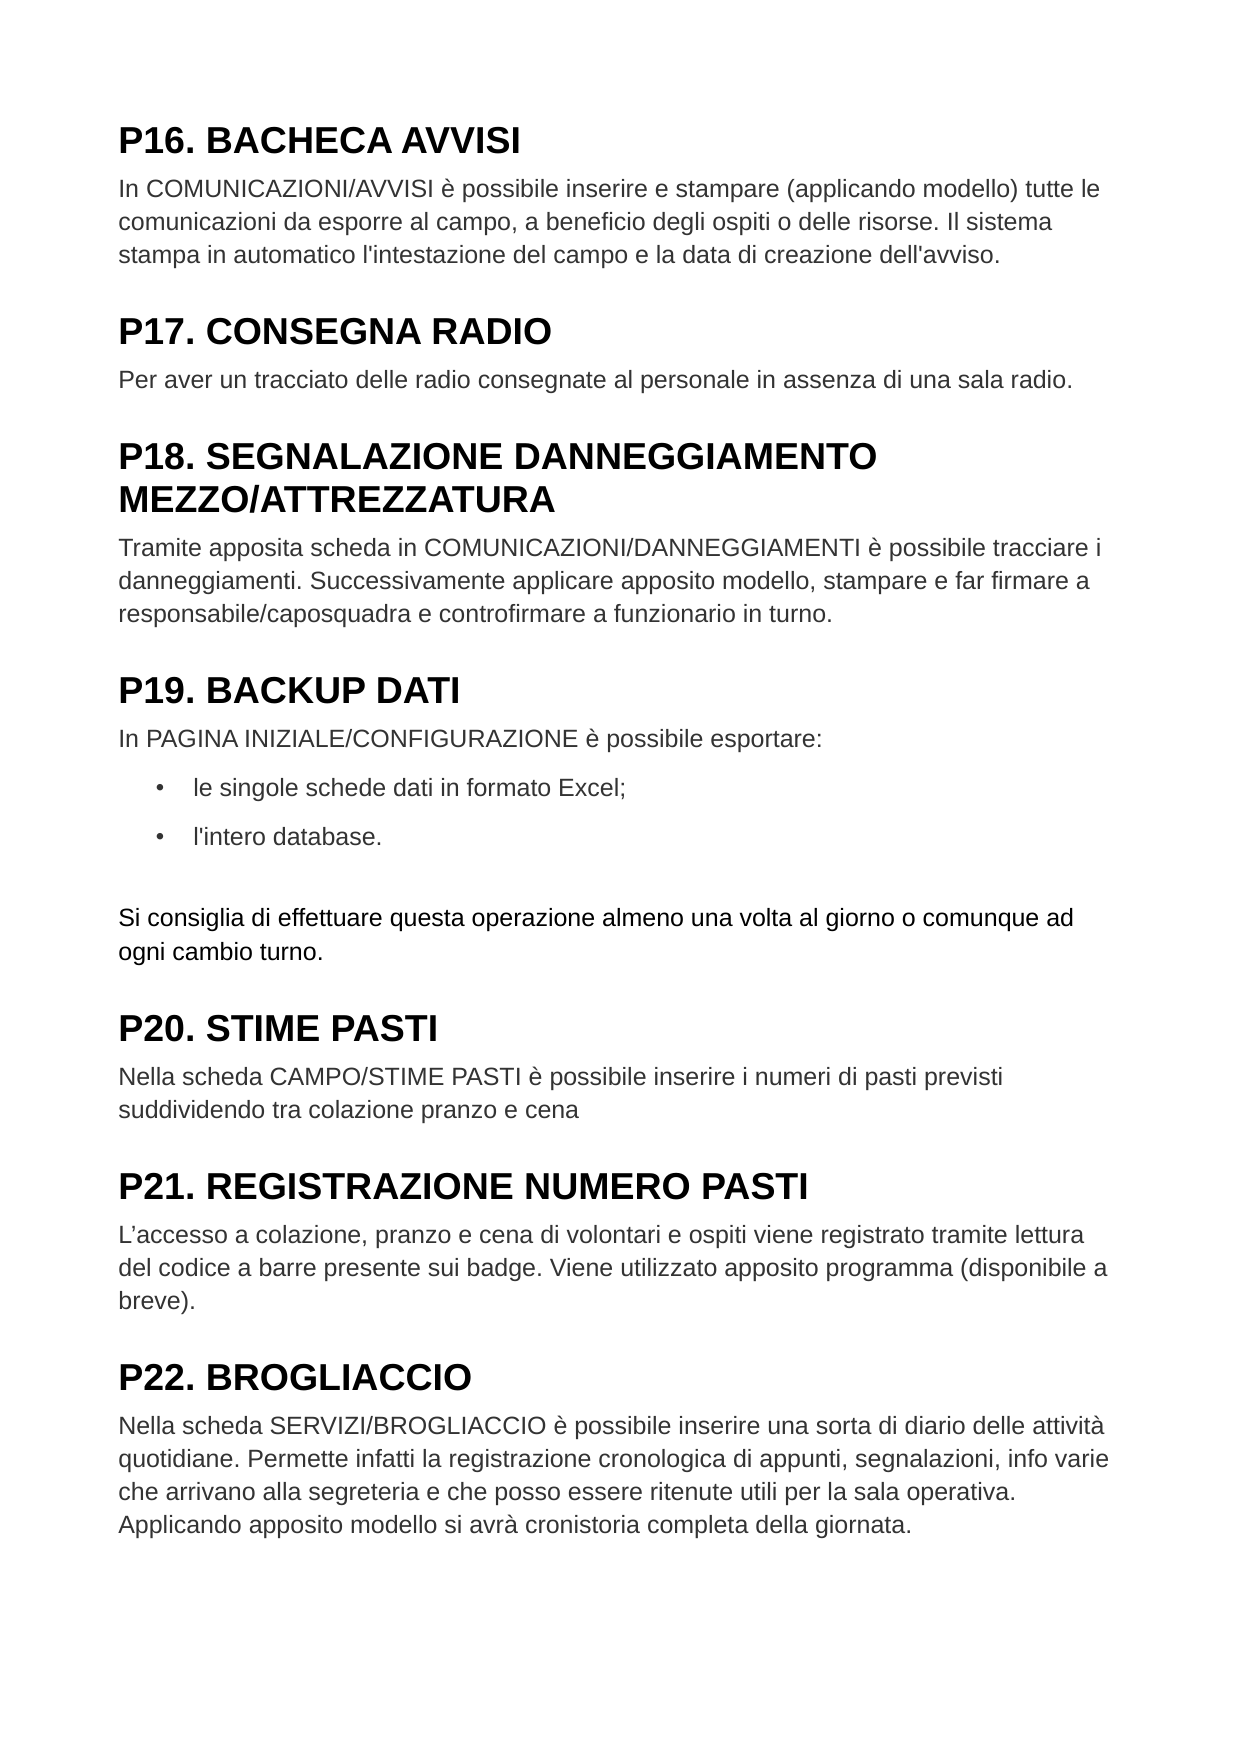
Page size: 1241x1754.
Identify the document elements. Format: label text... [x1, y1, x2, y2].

subtitle P19. BACKUP DATI [118, 669, 1122, 712]
text In PAGINA INIZIALE/CONFIGURAZIONE è possibile esportare: [118, 724, 1122, 753]
text Nella scheda SERVIZI/BROGLIACCIO è possibile inserire una sorta di diario delle attività quotidiane. Permette infatti la registrazione cronologica di appunti, segnalazioni, info varie che arrivano alla segreteria e che posso essere ritenute utili per la sala operativa. Applicando apposito modello si avrà cronistoria completa della giornata. [118, 1411, 1122, 1539]
list l'intero database. [156, 822, 1122, 851]
text Si consiglia di effettuare questa operazione almeno una volta al giorno o comunque ad ogni cambio turno. [118, 870, 1122, 965]
subtitle P16. BACHECA AVVISI [118, 118, 1122, 161]
text Tramite apposita scheda in COMUNICAZIONI/DANNEGGIAMENTI è possibile tracciare i danneggiamenti. Successivamente applicare apposito modello, stampare e far firmare a responsabile/caposquadra e controfirmare a funzionario in turno. [118, 533, 1122, 628]
subtitle P20. STIME PASTI [118, 1006, 1122, 1049]
text In COMUNICAZIONI/AVVISI è possibile inserire e stampare (applicando modello) tutte le comunicazioni da esporre al campo, a beneficio degli ospiti o delle risorse. Il sistema stampa in automatico l'intestazione del campo e la data di creazione dell'avviso. [118, 174, 1122, 268]
subtitle P22. BROGLIACCIO [118, 1355, 1122, 1398]
text Nella scheda CAMPO/STIME PASTI è possibile inserire i numeri di pasti previsti suddividendo tra colazione pranzo e cena [118, 1062, 1122, 1123]
subtitle P17. CONSEGNA RADIO [118, 309, 1122, 352]
subtitle P18. SEGNALAZIONE DANNEGGIAMENTO MEZZO/ATTREZZATURA [118, 434, 1122, 521]
text Per aver un tracciato delle radio consegnate al personale in assenza di una sala radio. [118, 365, 1122, 394]
text L’accesso a colazione, pranzo e cena di volontari e ospiti viene registrato tramite lettura del codice a barre presente sui badge. Viene utilizzato apposito programma (disponibile a breve). [118, 1220, 1122, 1314]
subtitle P21. REGISTRAZIONE NUMERO PASTI [118, 1164, 1122, 1207]
list le singole schede dati in formato Excel; [156, 773, 1122, 802]
